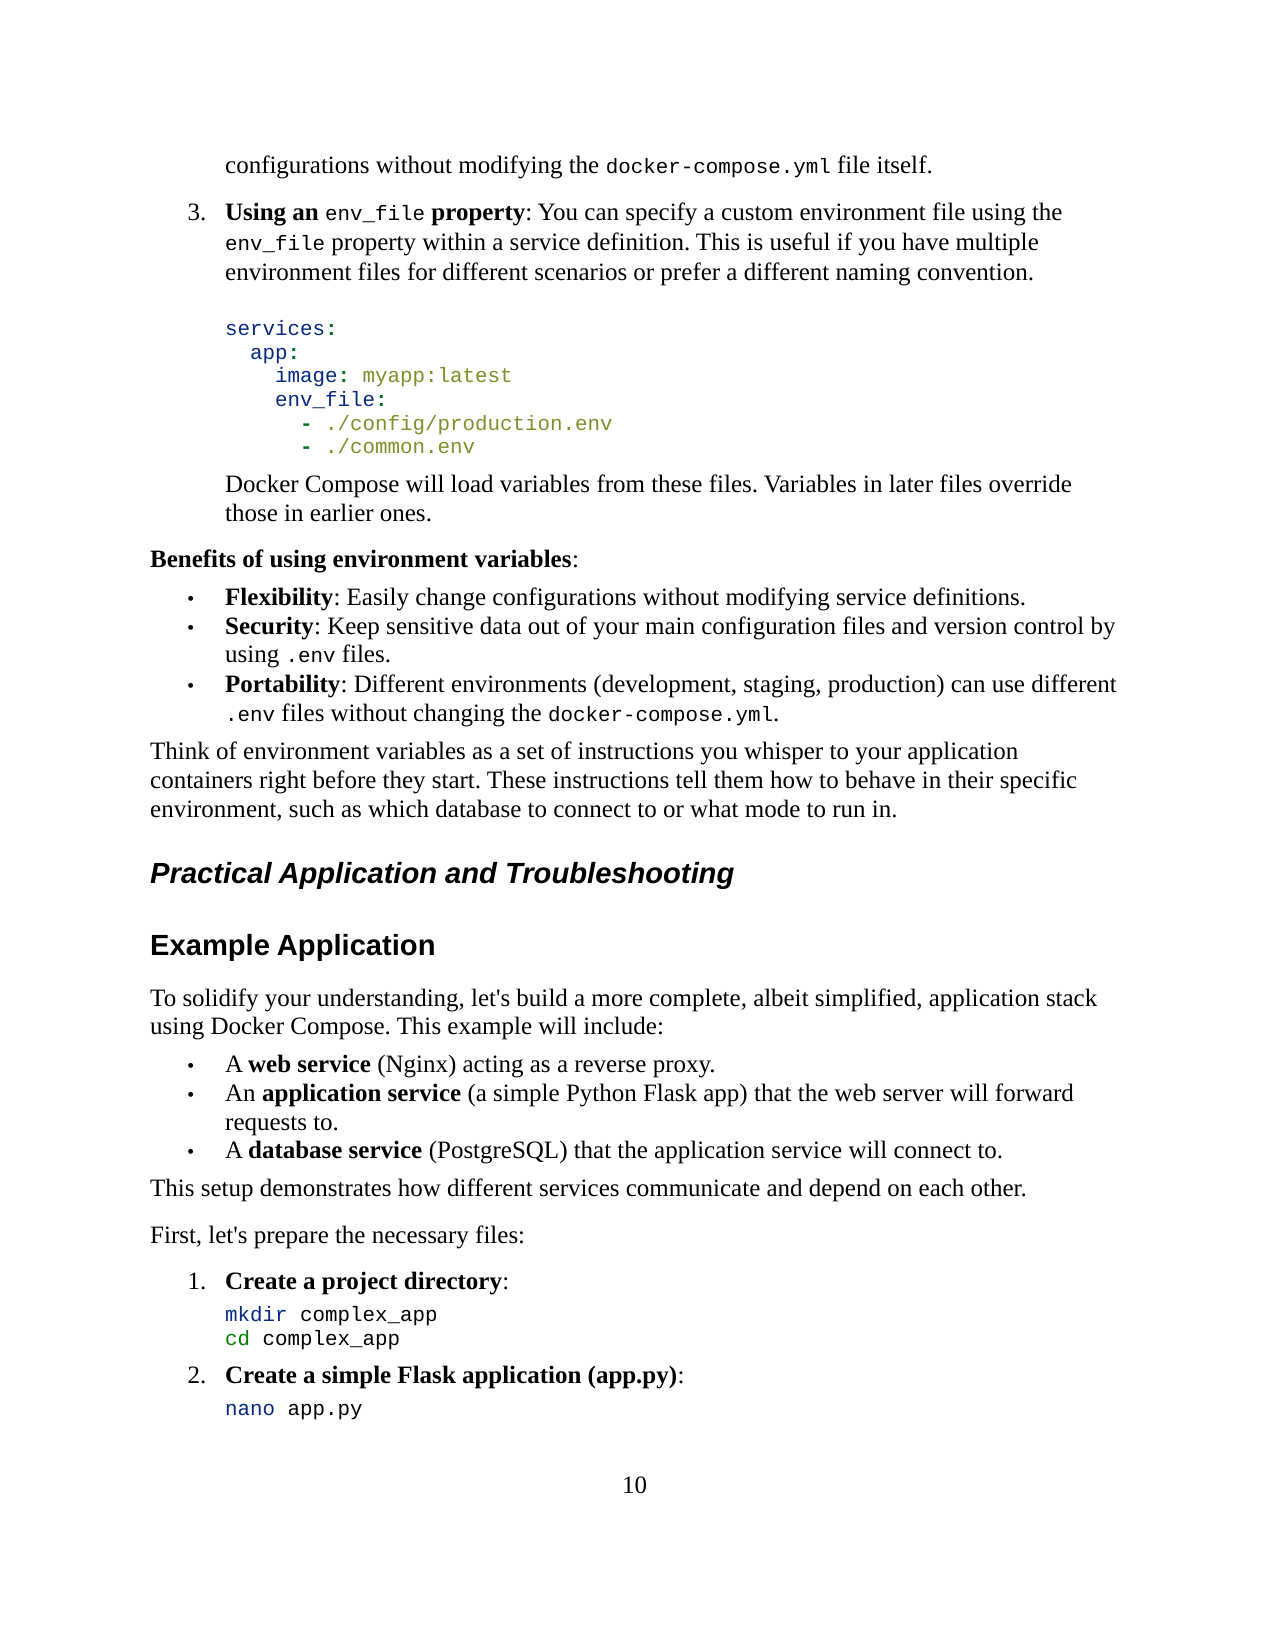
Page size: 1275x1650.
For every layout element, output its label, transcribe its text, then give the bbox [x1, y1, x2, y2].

list Flexibility: Easily change configurations without modifying service definitions. [187, 582, 1125, 611]
list Create a simple Flask application (app.py): [187, 1360, 1125, 1389]
list A database service (PostgreSQL) that the application service will connect to. [187, 1135, 1125, 1164]
list - ./config/production.env [187, 413, 1125, 436]
text First, let's prepare the necessary files: [150, 1220, 1125, 1248]
list nano app.py [187, 1398, 1125, 1422]
text This setup demonstrates how different services communicate and depend on each other. [150, 1173, 1125, 1202]
list - ./common.env [187, 436, 1125, 460]
list cd complex_app [187, 1328, 1125, 1351]
list Using an env_file property: You can specify a custom environment file using the env_file property within a service definition. This is useful if you have multiple environment files for different scenarios or prefer a different naming convention. [187, 197, 1125, 285]
list configurations without modifying the docker-compose.yml file itself. [187, 150, 1125, 179]
list Security: Keep sensitive data out of your main configuration files and version control by using .env files. [187, 611, 1125, 669]
list Create a project directory: [187, 1266, 1125, 1295]
list image: myapp:latest [187, 365, 1125, 389]
text To solidify your understanding, let's build a more complete, albeit simplified, application stack using Docker Compose. This example will include: [150, 983, 1125, 1040]
subtitle Example Application [150, 928, 1125, 961]
list An application service (a simple Python Flask app) that the web server will forward requests to. [187, 1078, 1125, 1135]
text Think of environment variables as a set of instructions you whisper to your application containers right before they start. These instructions tell them how to behave in their specific environment, such as which database to connect to or what mode to run in. [150, 736, 1125, 823]
list app: [187, 342, 1125, 365]
list env_file: [187, 389, 1125, 413]
list Portability: Different environments (development, staging, production) can use different .env files without changing the docker-compose.yml. [187, 669, 1125, 727]
list mkdir complex_app [187, 1304, 1125, 1328]
list Docker Compose will load variables from these files. Variables in later files override those in earlier ones. [187, 469, 1125, 526]
list A web service (Nginx) acting as a reverse proxy. [187, 1049, 1125, 1078]
subtitle Practical Application and Troubleshooting [150, 857, 1125, 890]
text Benefits of using environment variables: [150, 544, 1125, 573]
list services: [187, 318, 1125, 342]
